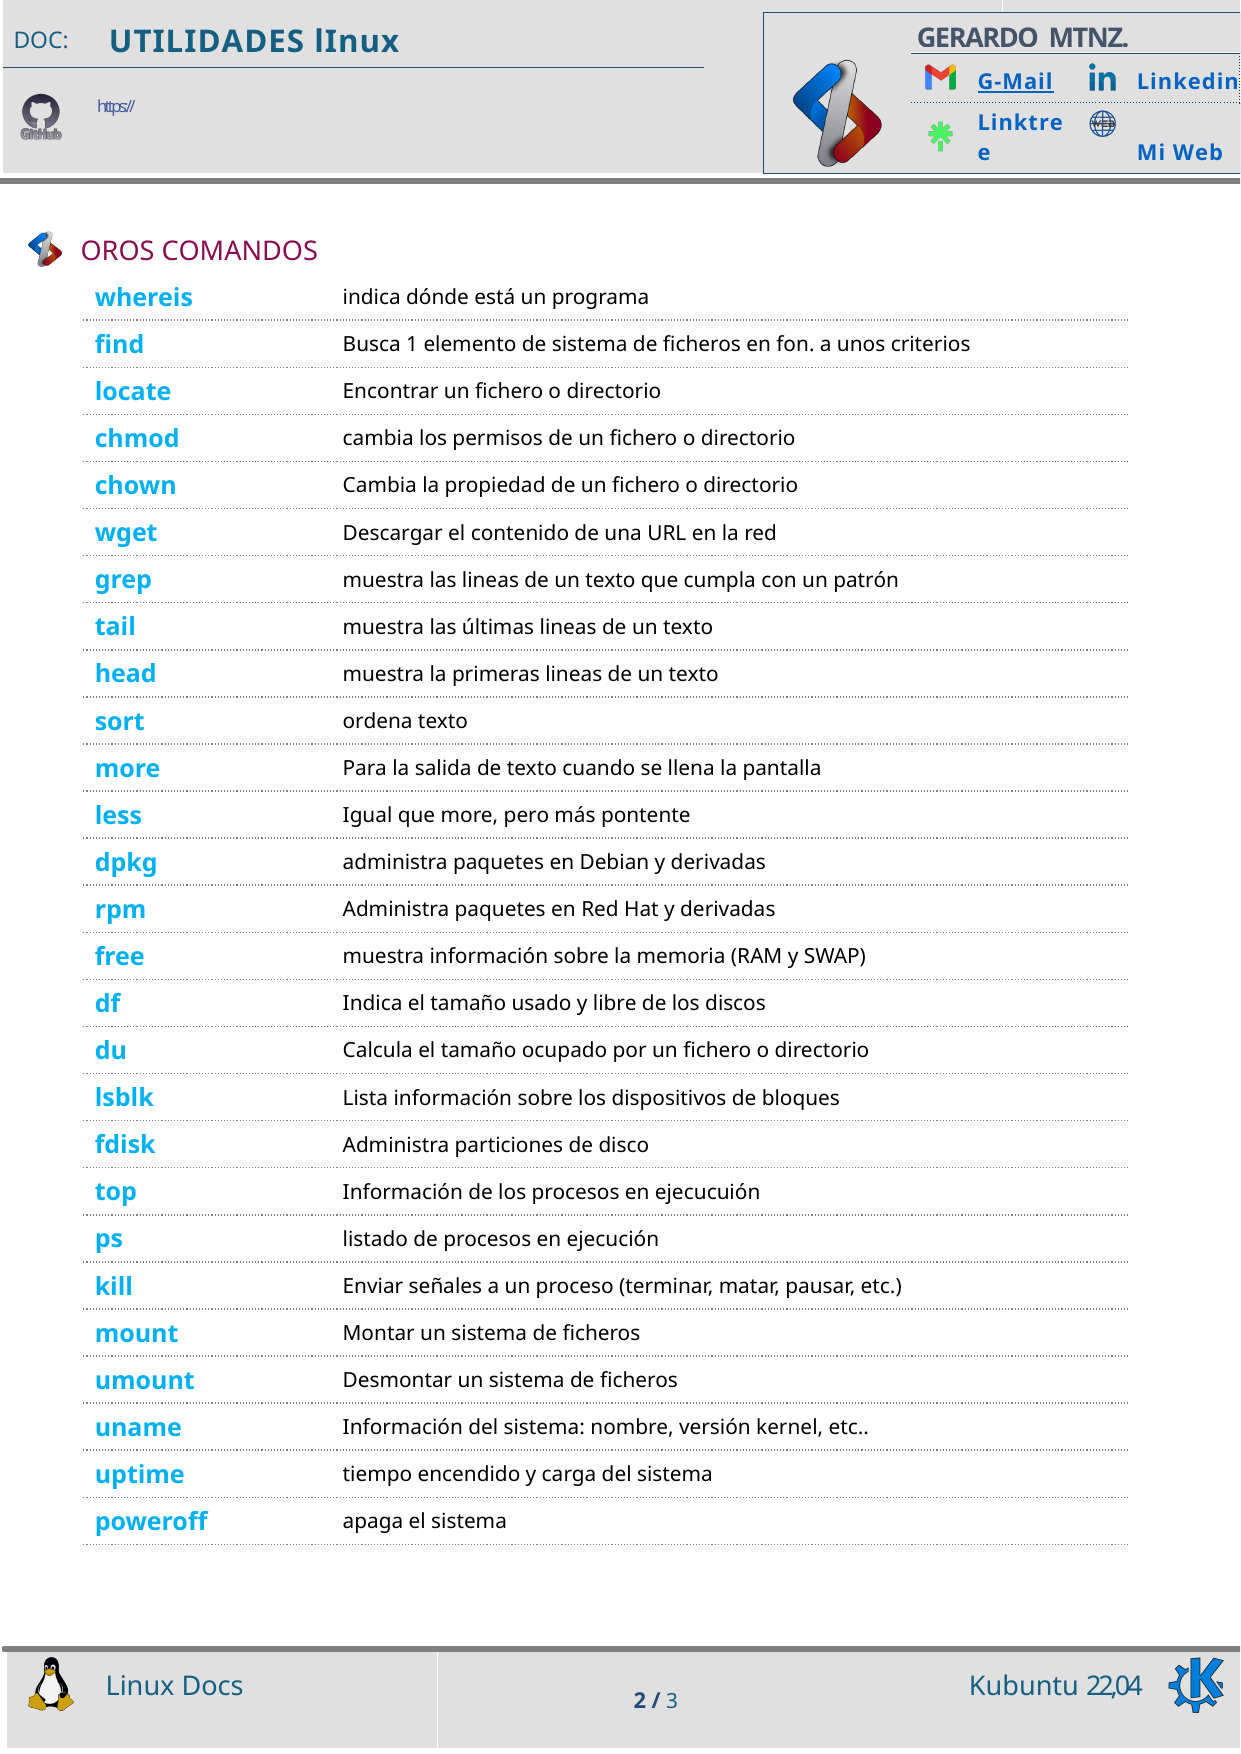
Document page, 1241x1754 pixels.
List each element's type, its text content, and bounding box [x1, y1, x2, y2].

picture [1086, 61, 1119, 94]
table_cell Información de los procesos en ejecucuión [331, 1167, 1129, 1214]
table_cell apaga el sistema [331, 1496, 1129, 1543]
table_cell administra paquetes en Debian y derivadas [331, 837, 1129, 884]
table_cell sort [83, 696, 331, 743]
picture [1166, 1655, 1226, 1715]
table_cell Para la salida de texto cuando se llena la pantalla [331, 743, 1129, 790]
picture [12, 89, 70, 144]
table_cell uname [83, 1402, 331, 1449]
picture [924, 61, 957, 94]
table_cell Enviar señales a un proceso (terminar, matar, pausar, etc.) [331, 1261, 1129, 1308]
table_cell muestra las últimas lineas de un texto [331, 602, 1129, 649]
table_cell listado de procesos en ejecución [331, 1214, 1129, 1261]
picture [28, 231, 62, 267]
picture [1086, 107, 1119, 140]
table_cell Montar un sistema de ficheros [331, 1308, 1129, 1355]
table_cell tail [83, 602, 331, 649]
table_cell Busca 1 elemento de sistema de ficheros en fon. a unos criterios [331, 319, 1129, 366]
table_cell Información del sistema: nombre, versión kernel, etc.. [331, 1402, 1129, 1449]
table_cell ordena texto [331, 696, 1129, 743]
table_cell muestra información sobre la memoria (RAM y SWAP) [331, 931, 1129, 978]
table_cell fdisk [83, 1120, 331, 1167]
table_cell Calcula el tamaño ocupado por un fichero o directorio [331, 1026, 1129, 1073]
table_cell Encontrar un fichero o directorio [331, 366, 1129, 413]
table_cell less [83, 790, 331, 837]
table_cell Desmontar un sistema de ficheros [331, 1355, 1129, 1402]
table_cell grep [83, 555, 331, 602]
table_cell umount [83, 1355, 331, 1402]
table_header whereis [83, 274, 331, 319]
table_cell more [83, 743, 331, 790]
table_cell uptime [83, 1449, 331, 1496]
table_cell Administra particiones de disco [331, 1120, 1129, 1167]
table_cell free [83, 931, 331, 978]
table_cell tiempo encendido y carga del sistema [331, 1449, 1129, 1496]
table_cell find [83, 319, 331, 366]
table_cell wget [83, 508, 331, 555]
table_cell Igual que more, pero más pontente [331, 790, 1129, 837]
table_cell head [83, 649, 331, 696]
table_cell chown [83, 461, 331, 508]
table_cell cambia los permisos de un fichero o directorio [331, 414, 1129, 461]
table_cell muestra las lineas de un texto que cumpla con un patrón [331, 555, 1129, 602]
table_cell top [83, 1167, 331, 1214]
table_cell Lista información sobre los dispositivos de bloques [331, 1073, 1129, 1120]
table_cell poweroff [83, 1496, 331, 1543]
table_cell muestra la primeras lineas de un texto [331, 649, 1129, 696]
table_cell mount [83, 1308, 331, 1355]
table_cell ps [83, 1214, 331, 1261]
table_cell chmod [83, 414, 331, 461]
subtitle OROS COMANDOS [27, 230, 1240, 268]
table_cell locate [83, 366, 331, 413]
table_cell Administra paquetes en Red Hat y derivadas [331, 884, 1129, 931]
table_cell df [83, 979, 331, 1026]
table_cell kill [83, 1261, 331, 1308]
table_cell lsblk [83, 1073, 331, 1120]
picture [20, 1655, 80, 1715]
table_cell rpm [83, 884, 331, 931]
picture [783, 53, 891, 167]
table_header indica dónde está un programa [331, 274, 1129, 319]
picture [925, 121, 956, 152]
table_cell du [83, 1026, 331, 1073]
table_cell dpkg [83, 837, 331, 884]
table_cell Indica el tamaño usado y libre de los discos [331, 979, 1129, 1026]
table_cell Cambia la propiedad de un fichero o directorio [331, 461, 1129, 508]
table_cell Descargar el contenido de una URL en la red [331, 508, 1129, 555]
